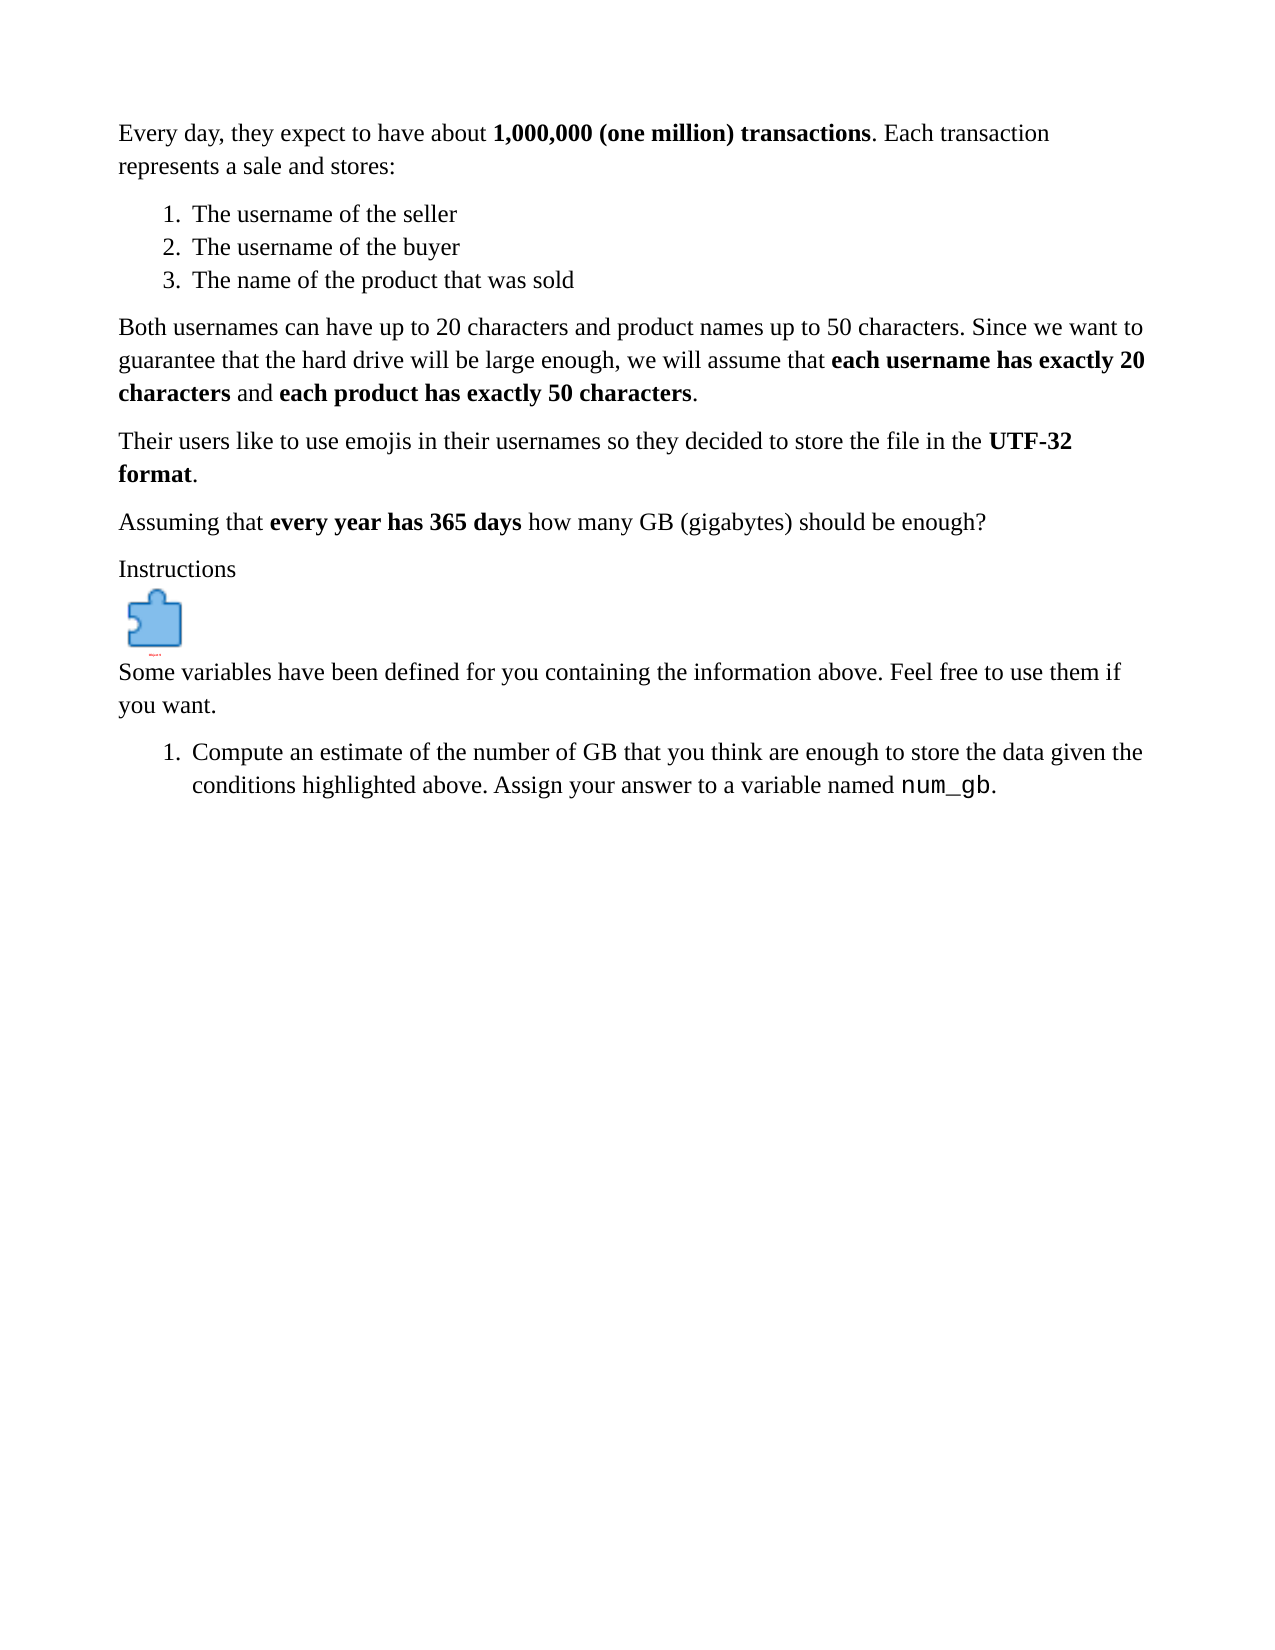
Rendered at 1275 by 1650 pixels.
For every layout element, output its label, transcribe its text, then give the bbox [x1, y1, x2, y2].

text Both usernames can have up to 20 characters and product names up to 50 characters. Since we want to guarantee that the hard drive will be large enough, we will assume that each username has exactly 20 characters and each product has exactly 50 characters. [118, 312, 1157, 407]
text Instructions [118, 554, 1157, 583]
text Their users like to use emojis in their usernames so they decided to store the file in the UTF-32 format. [118, 426, 1157, 488]
list The username of the buyer [162, 232, 1157, 261]
text Every day, they expect to have about 1,000,000 (one million) transactions. Each transaction represents a sale and stores: [118, 118, 1157, 180]
list The name of the product that was sold [162, 265, 1157, 293]
text Assuming that every year has 365 days how many GB (gigabytes) should be enough? [118, 507, 1157, 535]
text Some variables have been defined for you containing the information above. Feel free to use them if you want. [118, 657, 1157, 718]
list The username of the seller [162, 199, 1157, 227]
list Compute an estimate of the number of GB that you think are enough to store the data given the conditions highlighted above. Assign your answer to a variable named num_gb. [162, 737, 1157, 801]
